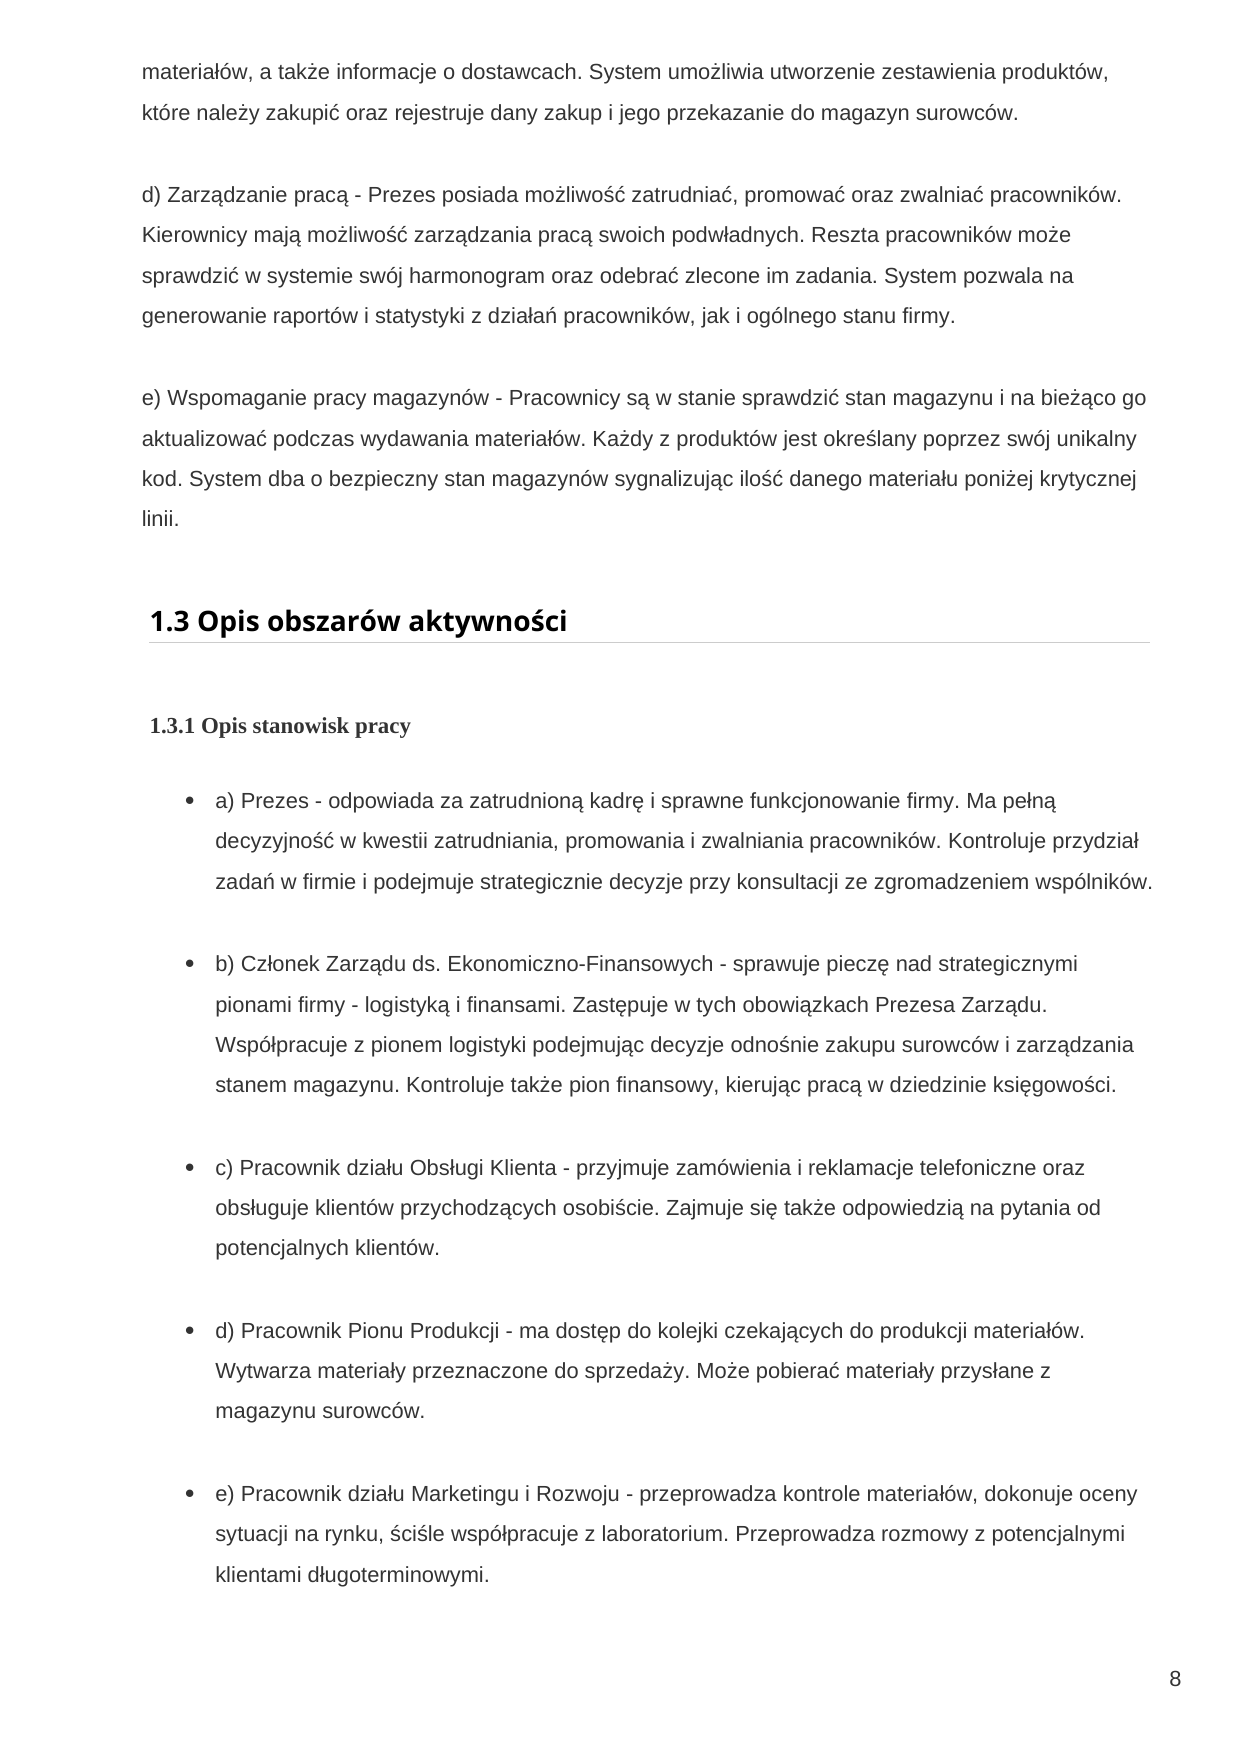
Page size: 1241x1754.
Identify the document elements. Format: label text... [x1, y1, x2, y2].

list e) Pracownik działu Marketingu i Rozwoju - przeprowadza kontrole materiałów, dokonuje oceny sytuacji na rynku, ściśle współpracuje z laboratorium. Przeprowadza rozmowy z potencjalnymi klientami długoterminowymi. [186, 1481, 1158, 1587]
text d) Zarządzanie pracą - Prezes posiada możliwość zatrudniać, promować oraz zwalniać pracowników. Kierownicy mają możliwość zarządzania pracą swoich podwładnych. Reszta pracowników może sprawdzić w systemie swój harmonogram oraz odebrać zlecone im zadania. System pozwala na generowanie raportów i statystyki z działań pracowników, jak i ogólnego stanu firmy. [142, 182, 1158, 328]
list b) Członek Zarządu ds. Ekonomiczno-Finansowych - sprawuje pieczę nad strategicznymi pionami firmy - logistyką i finansami. Zastępuje w tych obowiązkach Prezesa Zarządu. Współpracuje z pionem logistyki podejmując decyzje odnośnie zakupu surowców i zarządzania stanem magazynu. Kontroluje także pion finansowy, kierując pracą w dziedzinie księgowości. [186, 951, 1158, 1097]
list c) Pracownik działu Obsługi Klienta - przyjmuje zamówienia i reklamacje telefoniczne oraz obsługuje klientów przychodzących osobiście. Zajmuje się także odpowiedzią na pytania od potencjalnych klientów. [186, 1155, 1158, 1261]
list a) Prezes - odpowiada za zatrudnioną kadrę i sprawne funkcjonowanie firmy. Ma pełną decyzyjność w kwestii zatrudniania, promowania i zwalniania pracowników. Kontroluje przydział zadań w firmie i podejmuje strategicznie decyzje przy konsultacji ze zgromadzeniem wspólników. [186, 788, 1158, 894]
list d) Pracownik Pionu Produkcji - ma dostęp do kolejki czekających do produkcji materiałów. Wytwarza materiały przeznaczone do sprzedaży. Może pobierać materiały przysłane z magazynu surowców. [186, 1318, 1158, 1424]
text materiałów, a także informacje o dostawcach. System umożliwia utworzenie zestawienia produktów, które należy zakupić oraz rejestruje dany zakup i jego przekazanie do magazyn surowców. [142, 59, 1158, 124]
subtitle 1.3.1 Opis stanowisk pracy [149, 712, 1150, 738]
text e) Wspomaganie pracy magazynów - Pracownicy są w stanie sprawdzić stan magazynu i na bieżąco go aktualizować podczas wydawania materiałów. Każdy z produktów jest określany poprzez swój unikalny kod. System dba o bezpieczny stan magazynów sygnalizując ilość danego materiału poniżej krytycznej linii. [142, 385, 1158, 531]
subtitle 1.3 Opis obszarów aktywności [149, 601, 1150, 642]
